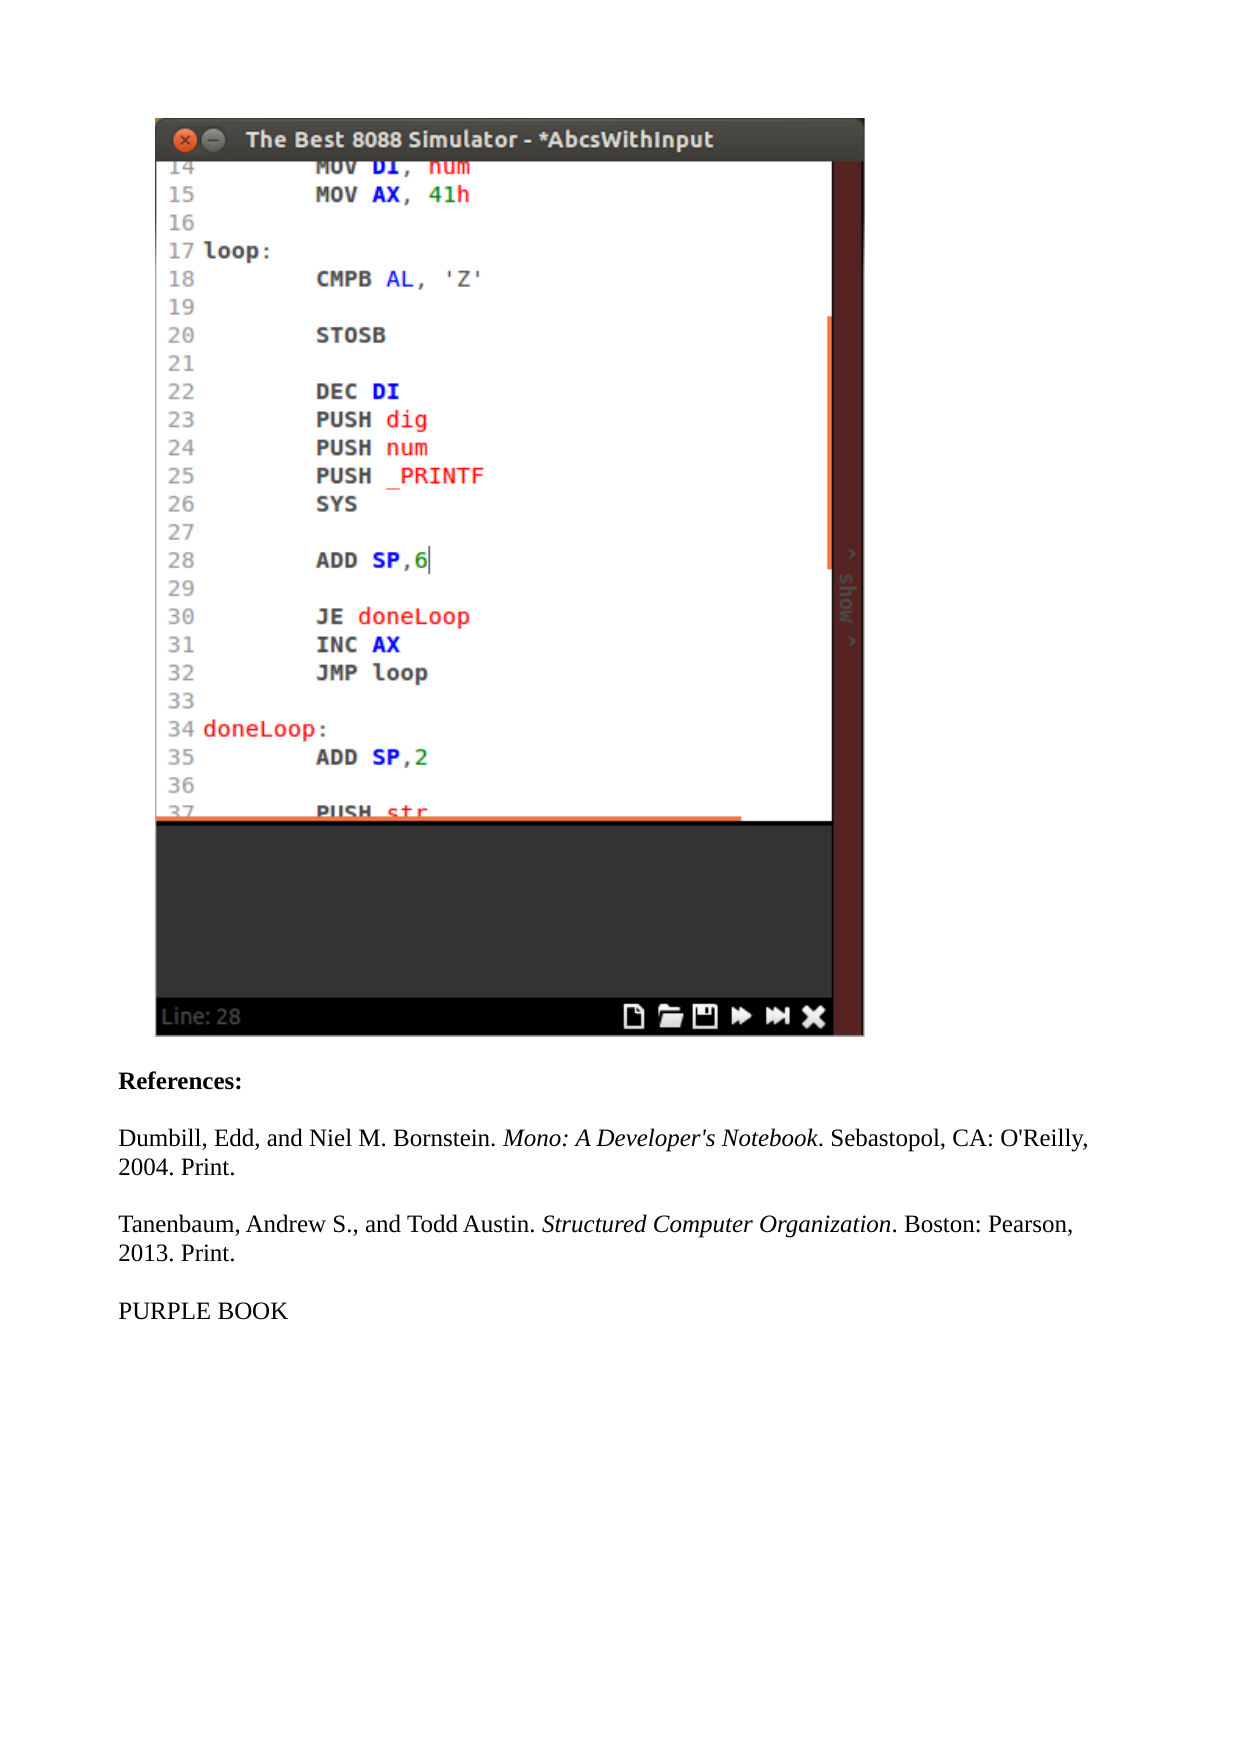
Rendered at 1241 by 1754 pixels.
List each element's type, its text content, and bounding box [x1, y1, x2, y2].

text Dumbill, Edd, and Niel M. Bornstein. Mono: A Developer's Notebook. Sebastopol, CA: O'Reilly, 2004. Print. [118, 1123, 1122, 1181]
text Tanenbaum, Andrew S., and Todd Austin. Structured Computer Organization. Boston: Pearson, 2013. Print. [118, 1209, 1122, 1267]
text PURPLE BOOK [118, 1296, 1122, 1324]
text References: [118, 1066, 1122, 1094]
picture [155, 118, 865, 1037]
